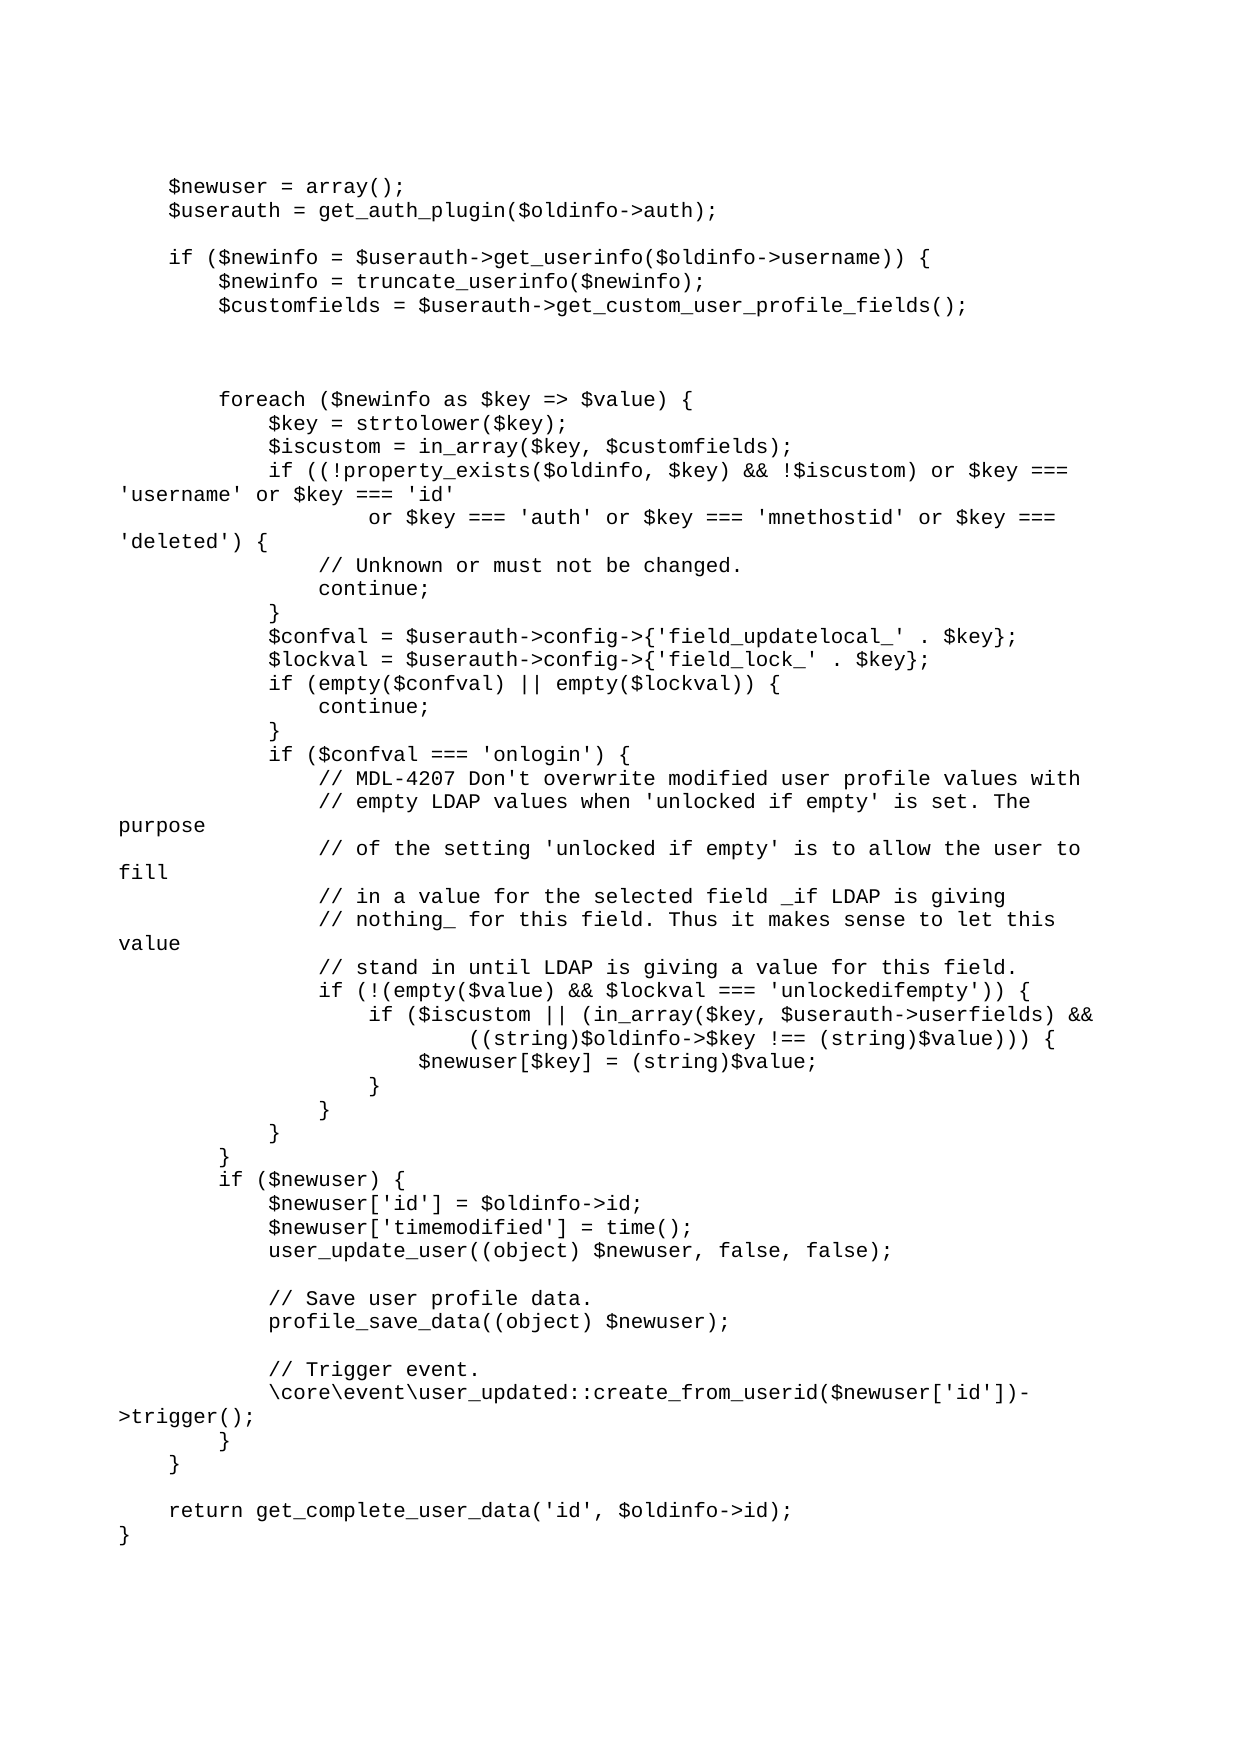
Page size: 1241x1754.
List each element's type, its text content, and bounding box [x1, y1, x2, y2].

text user_update_user((object) $newuser, false, false); [118, 1240, 1122, 1264]
text $confval = $userauth->config->{'field_updatelocal_' . $key}; [118, 626, 1122, 649]
text } [118, 602, 1122, 626]
text // Unknown or must not be changed. [118, 555, 1122, 578]
text continue; [118, 578, 1122, 602]
text // stand in until LDAP is giving a value for this field. [118, 957, 1122, 980]
text // Trigger event. [118, 1359, 1122, 1382]
text $userauth = get_auth_plugin($oldinfo->auth); [118, 200, 1122, 224]
text $iscustom = in_array($key, $customfields); [118, 436, 1122, 460]
text // empty LDAP values when 'unlocked if empty' is set. The purpose [118, 791, 1122, 838]
text ((string)$oldinfo->$key !== (string)$value))) { [118, 1028, 1122, 1051]
text } [118, 1122, 1122, 1146]
text } [118, 1524, 1122, 1548]
text continue; [118, 697, 1122, 720]
text } [118, 1453, 1122, 1477]
text $key = strtolower($key); [118, 413, 1122, 436]
text or $key === 'auth' or $key === 'mnethostid' or $key === 'deleted') { [118, 507, 1122, 555]
text } [118, 720, 1122, 744]
text $newinfo = truncate_userinfo($newinfo); [118, 271, 1122, 294]
text } [118, 1098, 1122, 1122]
text $newuser['id'] = $oldinfo->id; [118, 1193, 1122, 1217]
text return get_complete_user_data('id', $oldinfo->id); [118, 1501, 1122, 1524]
text foreach ($newinfo as $key => $value) { [118, 389, 1122, 413]
text if ($newinfo = $userauth->get_userinfo($oldinfo->username)) { [118, 247, 1122, 271]
text \core\event\user_updated::create_from_userid($newuser['id'])->trigger(); [118, 1382, 1122, 1429]
text // nothing_ for this field. Thus it makes sense to let this value [118, 909, 1122, 957]
text // of the setting 'unlocked if empty' is to allow the user to fill [118, 838, 1122, 886]
text $lockval = $userauth->config->{'field_lock_' . $key}; [118, 649, 1122, 673]
text if ($confval === 'onlogin') { [118, 744, 1122, 767]
text } [118, 1075, 1122, 1098]
text $customfields = $userauth->get_custom_user_profile_fields(); [118, 294, 1122, 318]
text if (!(empty($value) && $lockval === 'unlockedifempty')) { [118, 980, 1122, 1004]
text if ($iscustom || (in_array($key, $userauth->userfields) && [118, 1004, 1122, 1028]
text $newuser = array(); [118, 176, 1122, 200]
text // MDL-4207 Don't overwrite modified user profile values with [118, 767, 1122, 791]
text // Save user profile data. [118, 1288, 1122, 1311]
text } [118, 1146, 1122, 1169]
text $newuser['timemodified'] = time(); [118, 1217, 1122, 1240]
text profile_save_data((object) $newuser); [118, 1311, 1122, 1335]
text } [118, 1429, 1122, 1453]
text $newuser[$key] = (string)$value; [118, 1051, 1122, 1075]
text // in a value for the selected field _if LDAP is giving [118, 886, 1122, 909]
text if ($newuser) { [118, 1169, 1122, 1193]
text if (empty($confval) || empty($lockval)) { [118, 673, 1122, 697]
text if ((!property_exists($oldinfo, $key) && !$iscustom) or $key === 'username' or $key === 'id' [118, 460, 1122, 507]
